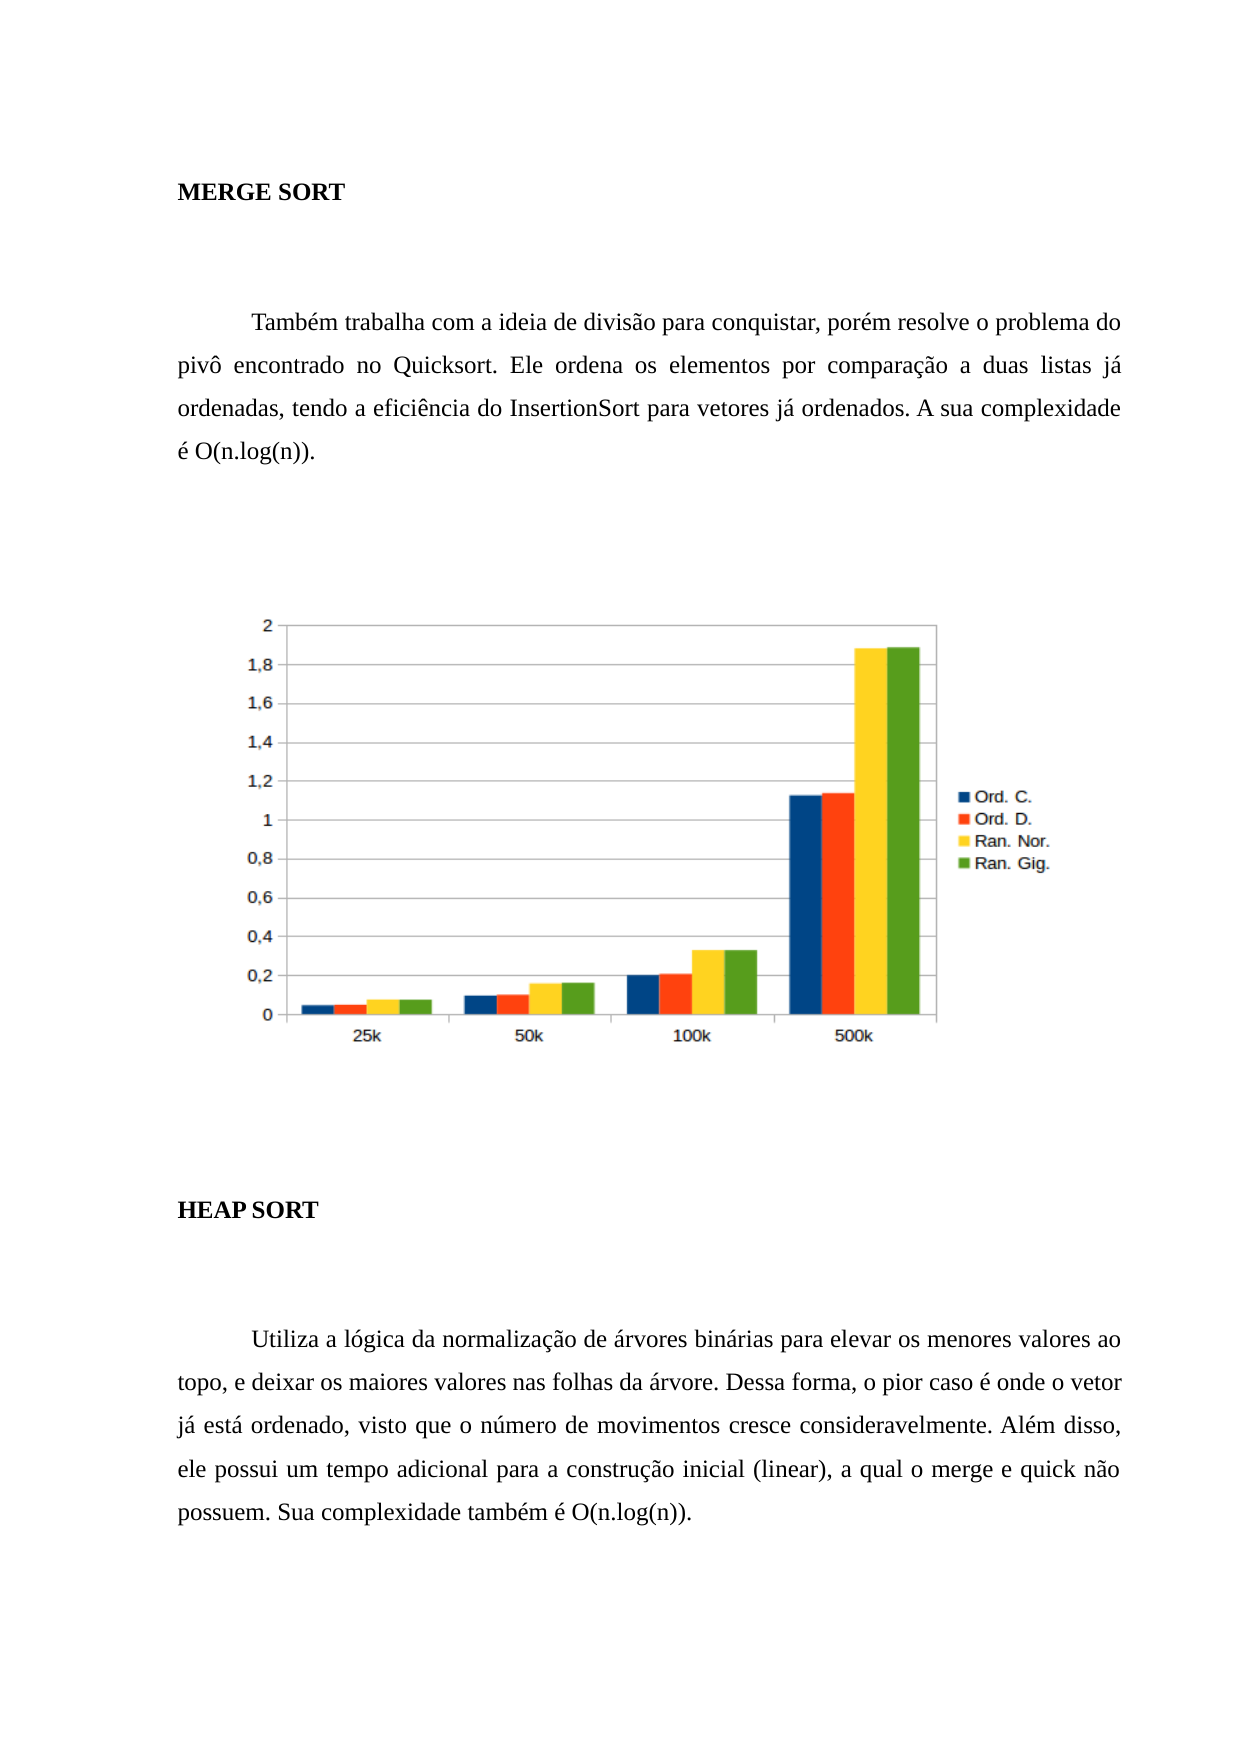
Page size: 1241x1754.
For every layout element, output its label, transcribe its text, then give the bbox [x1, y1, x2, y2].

text Também trabalha com a ideia de divisão para conquistar, porém resolve o problema do pivô encontrado no Quicksort. Ele ordena os elementos por comparação a duas listas já ordenadas, tendo a eficiência do InsertionSort para vetores já ordenados. A sua complexidade é O(n.log(n)). [177, 307, 1122, 465]
text HEAP SORT [177, 1195, 1122, 1224]
text Utiliza a lógica da normalização de árvores binárias para elevar os menores valores ao topo, e deixar os maiores valores nas folhas da árvore. Dessa forma, o pior caso é onde o vetor já está ordenado, visto que o número de movimentos cresce consideravelmente. Além disso, ele possui um tempo adicional para a construção inicial (linear), a qual o merge e quick não possuem. Sua complexidade também é O(n.log(n)). [177, 1324, 1122, 1526]
text MERGE SORT [177, 177, 1122, 206]
picture [231, 608, 1069, 1052]
